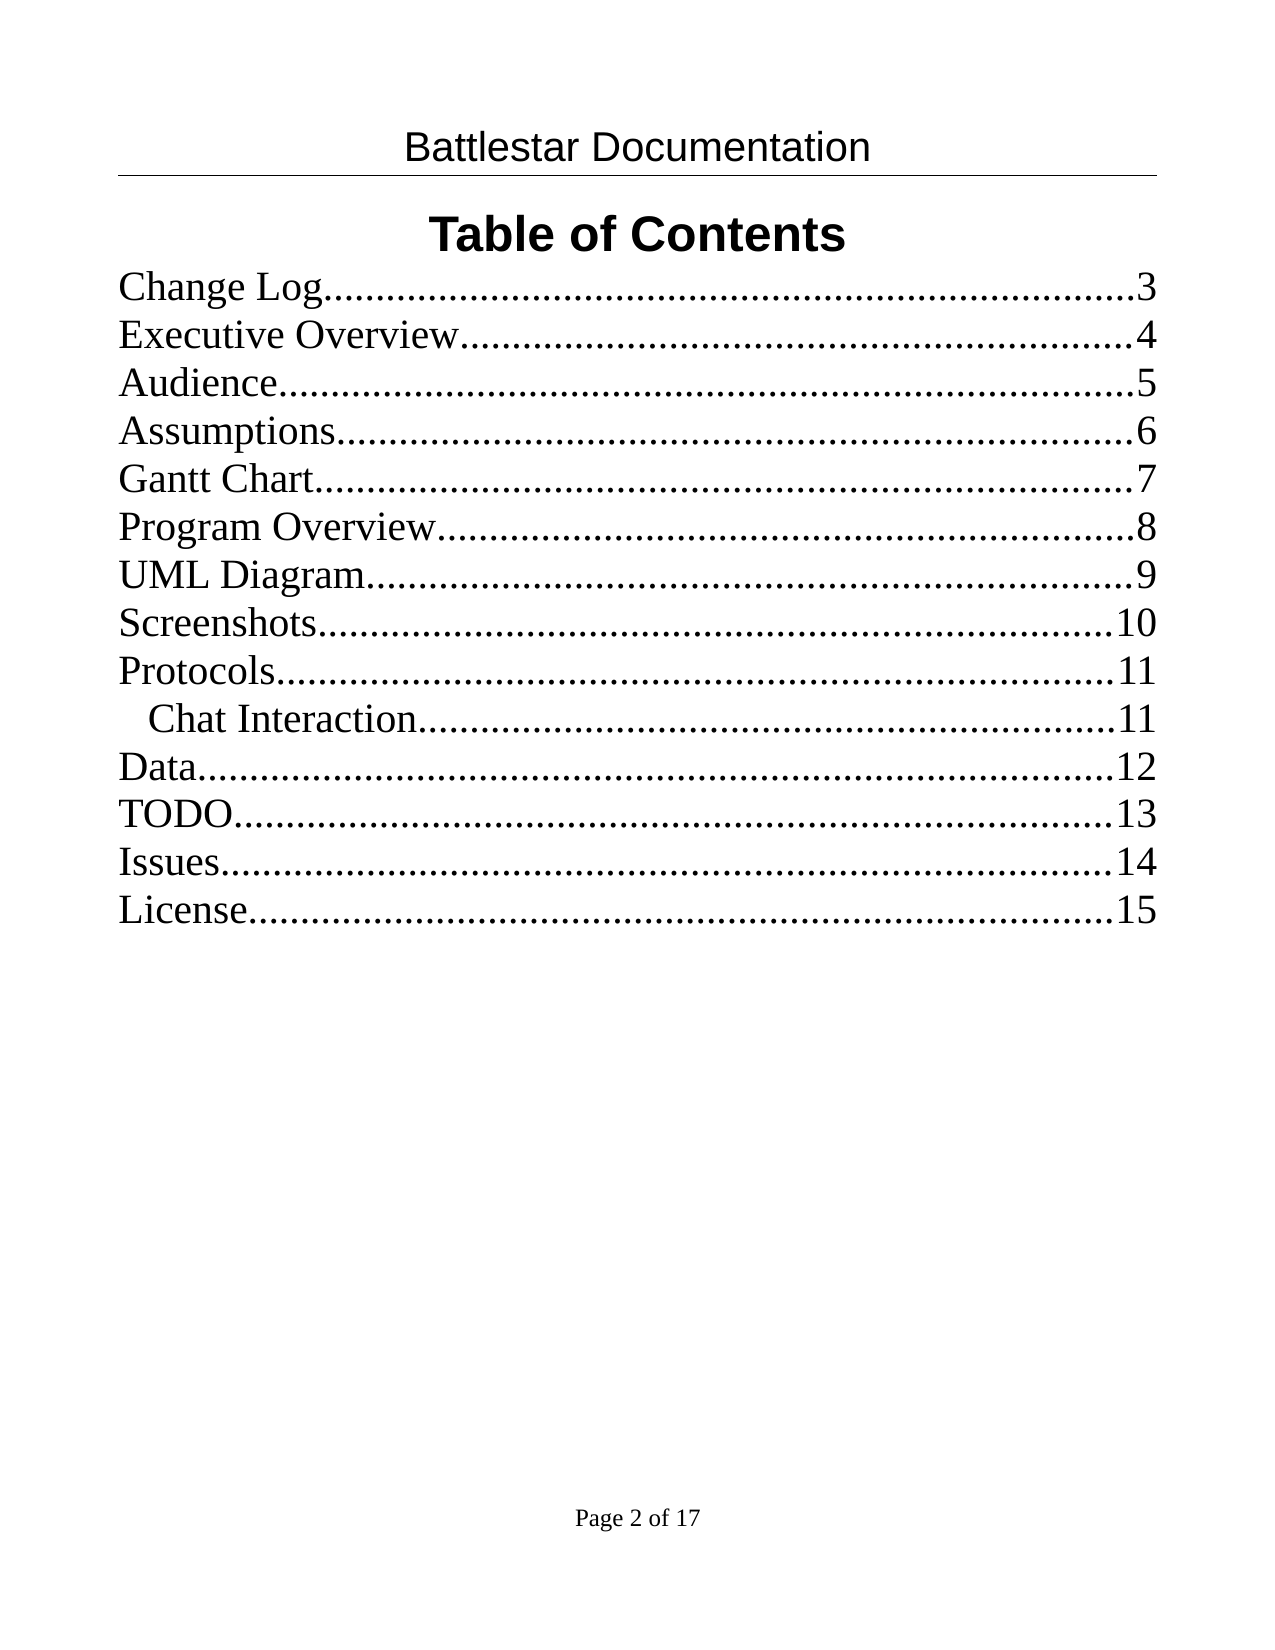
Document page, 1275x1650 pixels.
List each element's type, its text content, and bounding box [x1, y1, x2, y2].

text Protocols 11 [118, 645, 1157, 693]
text Table of Contents [118, 204, 1157, 262]
text Data 12 [118, 741, 1157, 789]
text TODO 13 [118, 789, 1157, 837]
text Assumptions 6 [118, 406, 1157, 453]
text Program Overview 8 [118, 501, 1157, 549]
text Executive Overview 4 [118, 310, 1157, 358]
text Audience 5 [118, 358, 1157, 406]
text License 15 [118, 885, 1157, 933]
text Gantt Chart 7 [118, 453, 1157, 501]
text Screenshots 10 [118, 597, 1157, 645]
text Change Log 3 [118, 262, 1157, 310]
text Issues 14 [118, 837, 1157, 885]
text UML Diagram 9 [118, 549, 1157, 597]
text Chat Interaction 11 [148, 693, 1157, 741]
